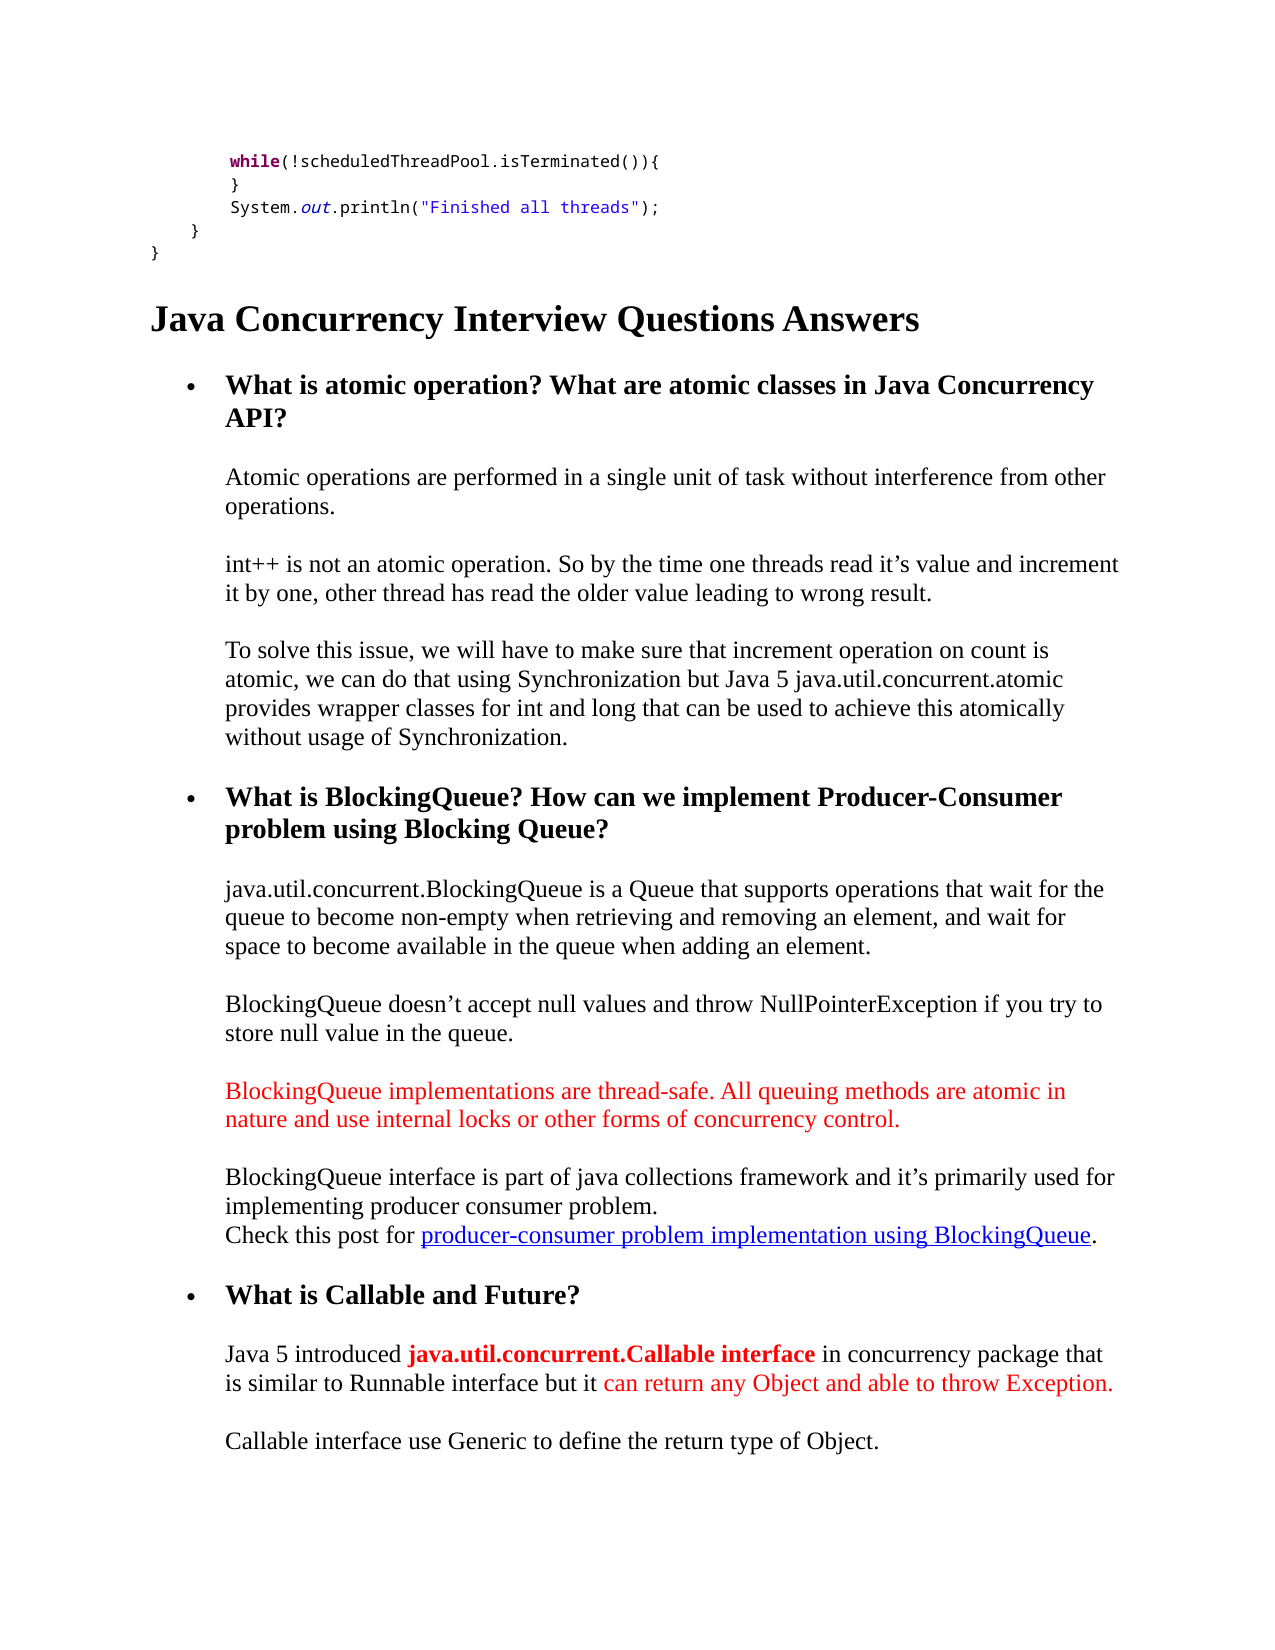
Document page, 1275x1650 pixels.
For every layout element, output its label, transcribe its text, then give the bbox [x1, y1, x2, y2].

subtitle What is BlockingQueue? How can we implement Producer-Consumer problem using Blocking Queue? [187, 780, 1125, 844]
subtitle What is Callable and Future? [187, 1278, 1125, 1310]
text Callable interface use Generic to define the return type of Object. [225, 1426, 1125, 1455]
text To solve this issue, we will have to make sure that increment operation on count is atomic, we can do that using Synchronization but Java 5 java.util.concurrent.atomic provides wrapper classes for int and long that can be used to achieve this atomically without usage of Synchronization. [225, 636, 1125, 751]
subtitle What is atomic operation? What are atomic classes in Java Concurrency API? [187, 368, 1125, 433]
text Java 5 introduced java.util.concurrent.Callable interface in concurrency package that is similar to Runnable interface but it can return any Object and able to throw Exception. [225, 1339, 1125, 1397]
text int++ is not an atomic operation. So by the time one threads read it’s value and increment it by one, other thread has read the older value leading to wrong result. [225, 549, 1125, 606]
text BlockingQueue implementations are thread-safe. All queuing methods are atomic in nature and use internal locks or other forms of concurrency control. [225, 1076, 1125, 1133]
text BlockingQueue interface is part of java collections framework and it’s primarily used for implementing producer consumer problem. Check this post for producer-consumer problem implementation using BlockingQueue. [225, 1162, 1125, 1249]
text java.util.concurrent.BlockingQueue is a Queue that supports operations that wait for the queue to become non-empty when retrieving and removing an element, and wait for space to become available in the queue when adding an element. [225, 874, 1125, 960]
text } [150, 241, 1125, 263]
text Atomic operations are performed in a single unit of task without interference from other operations. [225, 462, 1125, 520]
subtitle Java Concurrency Interview Questions Answers [150, 296, 1125, 339]
text } [150, 173, 1125, 195]
text } [150, 218, 1125, 241]
text System.out.println("Finished all threads"); [150, 195, 1125, 218]
text while(!scheduledThreadPool.isTerminated()){ [150, 150, 1125, 173]
text BlockingQueue doesn’t accept null values and throw NullPointerException if you try to store null value in the queue. [225, 989, 1125, 1047]
